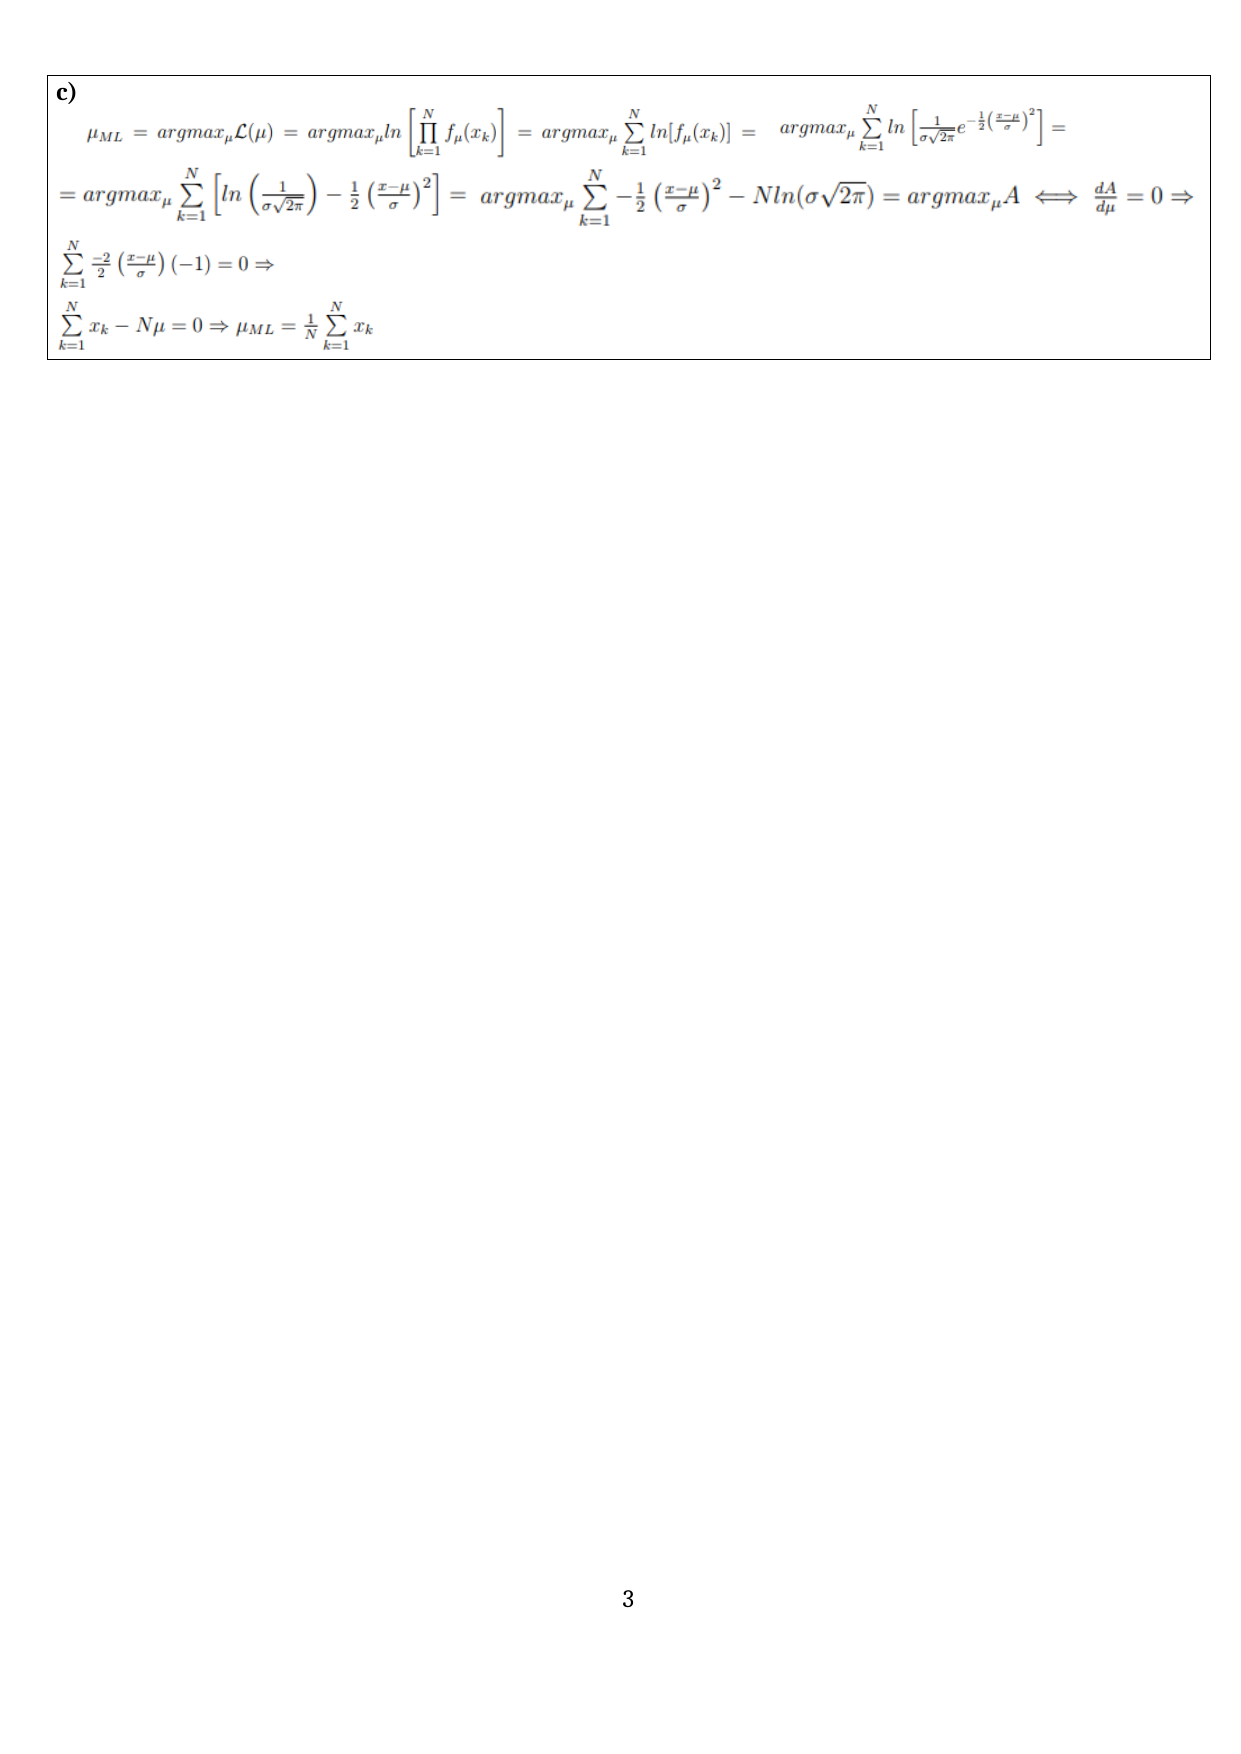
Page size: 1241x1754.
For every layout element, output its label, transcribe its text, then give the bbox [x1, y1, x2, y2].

text c) [48, 76, 1210, 294]
